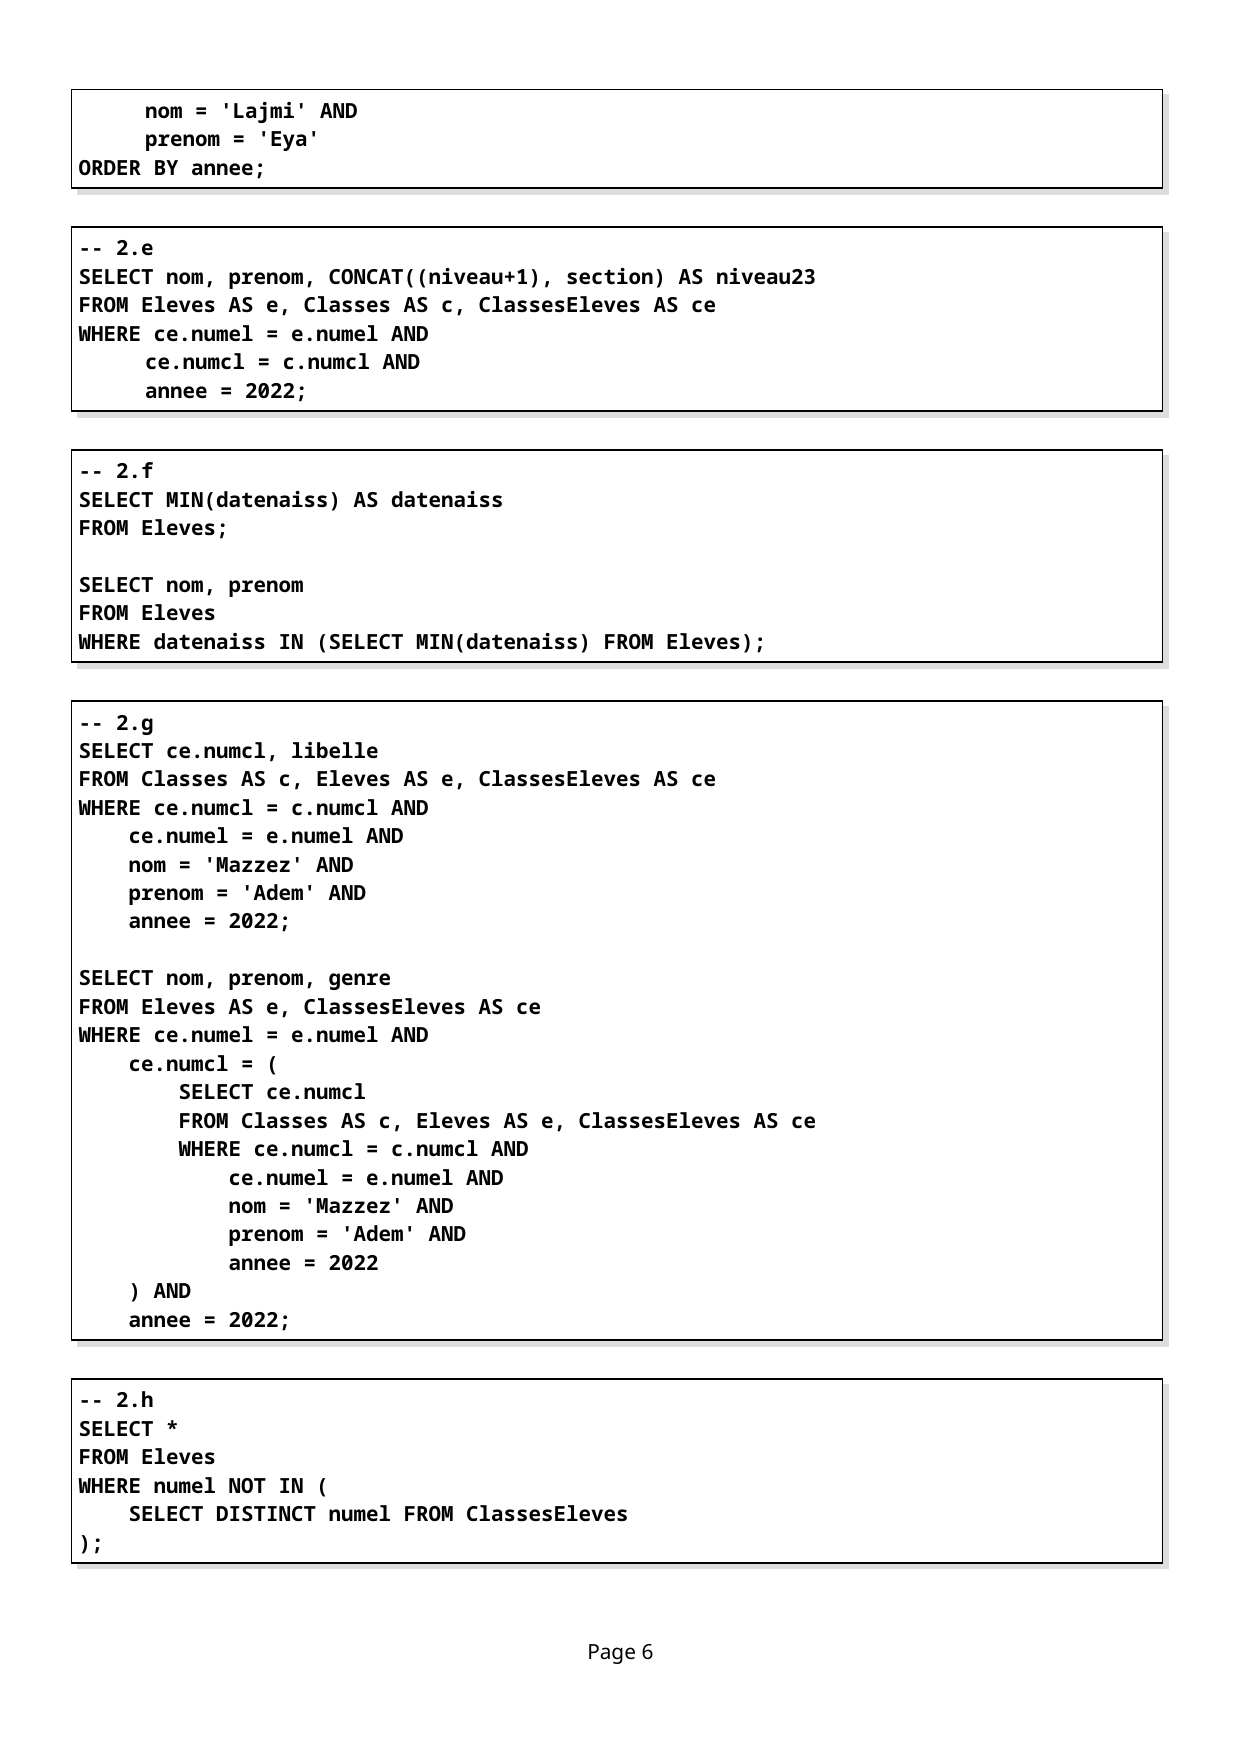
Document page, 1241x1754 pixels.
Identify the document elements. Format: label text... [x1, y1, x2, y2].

text annee = 2022; [72, 899, 1162, 935]
text annee = 2022; [72, 1297, 1162, 1339]
text SELECT nom, prenom, genre [72, 956, 1162, 984]
text nom = 'Mazzez' AND [72, 842, 1162, 871]
text SELECT nom, prenom, CONCAT((niveau+1), section) AS niveau23 [72, 254, 1162, 283]
text ce.numel = e.numel AND [72, 814, 1162, 842]
text prenom = 'Eya' [72, 117, 1162, 145]
text -- 2.e [72, 228, 1162, 254]
text SELECT * [72, 1406, 1162, 1435]
text ) AND [72, 1269, 1162, 1297]
text WHERE ce.numel = e.numel AND [72, 311, 1162, 340]
text -- 2.h [72, 1380, 1162, 1406]
text WHERE ce.numcl = c.numcl AND [72, 785, 1162, 814]
text FROM Eleves AS e, Classes AS c, ClassesEleves AS ce [72, 283, 1162, 311]
text ce.numel = e.numel AND [72, 1155, 1162, 1183]
text SELECT DISTINCT numel FROM ClassesEleves [72, 1492, 1162, 1520]
text SELECT MIN(datenaiss) AS datenaiss [72, 477, 1162, 506]
text prenom = 'Adem' AND [72, 1212, 1162, 1240]
text ORDER BY annee; [72, 145, 1162, 187]
text WHERE numel NOT IN ( [72, 1463, 1162, 1492]
text WHERE ce.numel = e.numel AND [72, 1013, 1162, 1041]
text FROM Eleves [72, 591, 1162, 619]
text FROM Eleves; [72, 506, 1162, 542]
text WHERE ce.numcl = c.numcl AND [72, 1127, 1162, 1155]
text FROM Classes AS c, Eleves AS e, ClassesEleves AS ce [72, 1098, 1162, 1127]
text annee = 2022; [72, 368, 1162, 410]
text nom = 'Mazzez' AND [72, 1183, 1162, 1212]
text FROM Classes AS c, Eleves AS e, ClassesEleves AS ce [72, 757, 1162, 785]
text FROM Eleves [72, 1435, 1162, 1463]
text ce.numcl = c.numcl AND [72, 340, 1162, 368]
text FROM Eleves AS e, ClassesEleves AS ce [72, 984, 1162, 1013]
text -- 2.f [72, 451, 1162, 477]
text WHERE datenaiss IN (SELECT MIN(datenaiss) FROM Eleves); [72, 619, 1162, 661]
text ce.numcl = ( [72, 1041, 1162, 1070]
text annee = 2022 [72, 1240, 1162, 1269]
text SELECT ce.numcl [72, 1070, 1162, 1098]
text SELECT nom, prenom [72, 563, 1162, 591]
text nom = 'Lajmi' AND [72, 90, 1162, 117]
text SELECT ce.numcl, libelle [72, 728, 1162, 757]
text ); [72, 1520, 1162, 1562]
text prenom = 'Adem' AND [72, 871, 1162, 899]
text -- 2.g [72, 702, 1162, 728]
